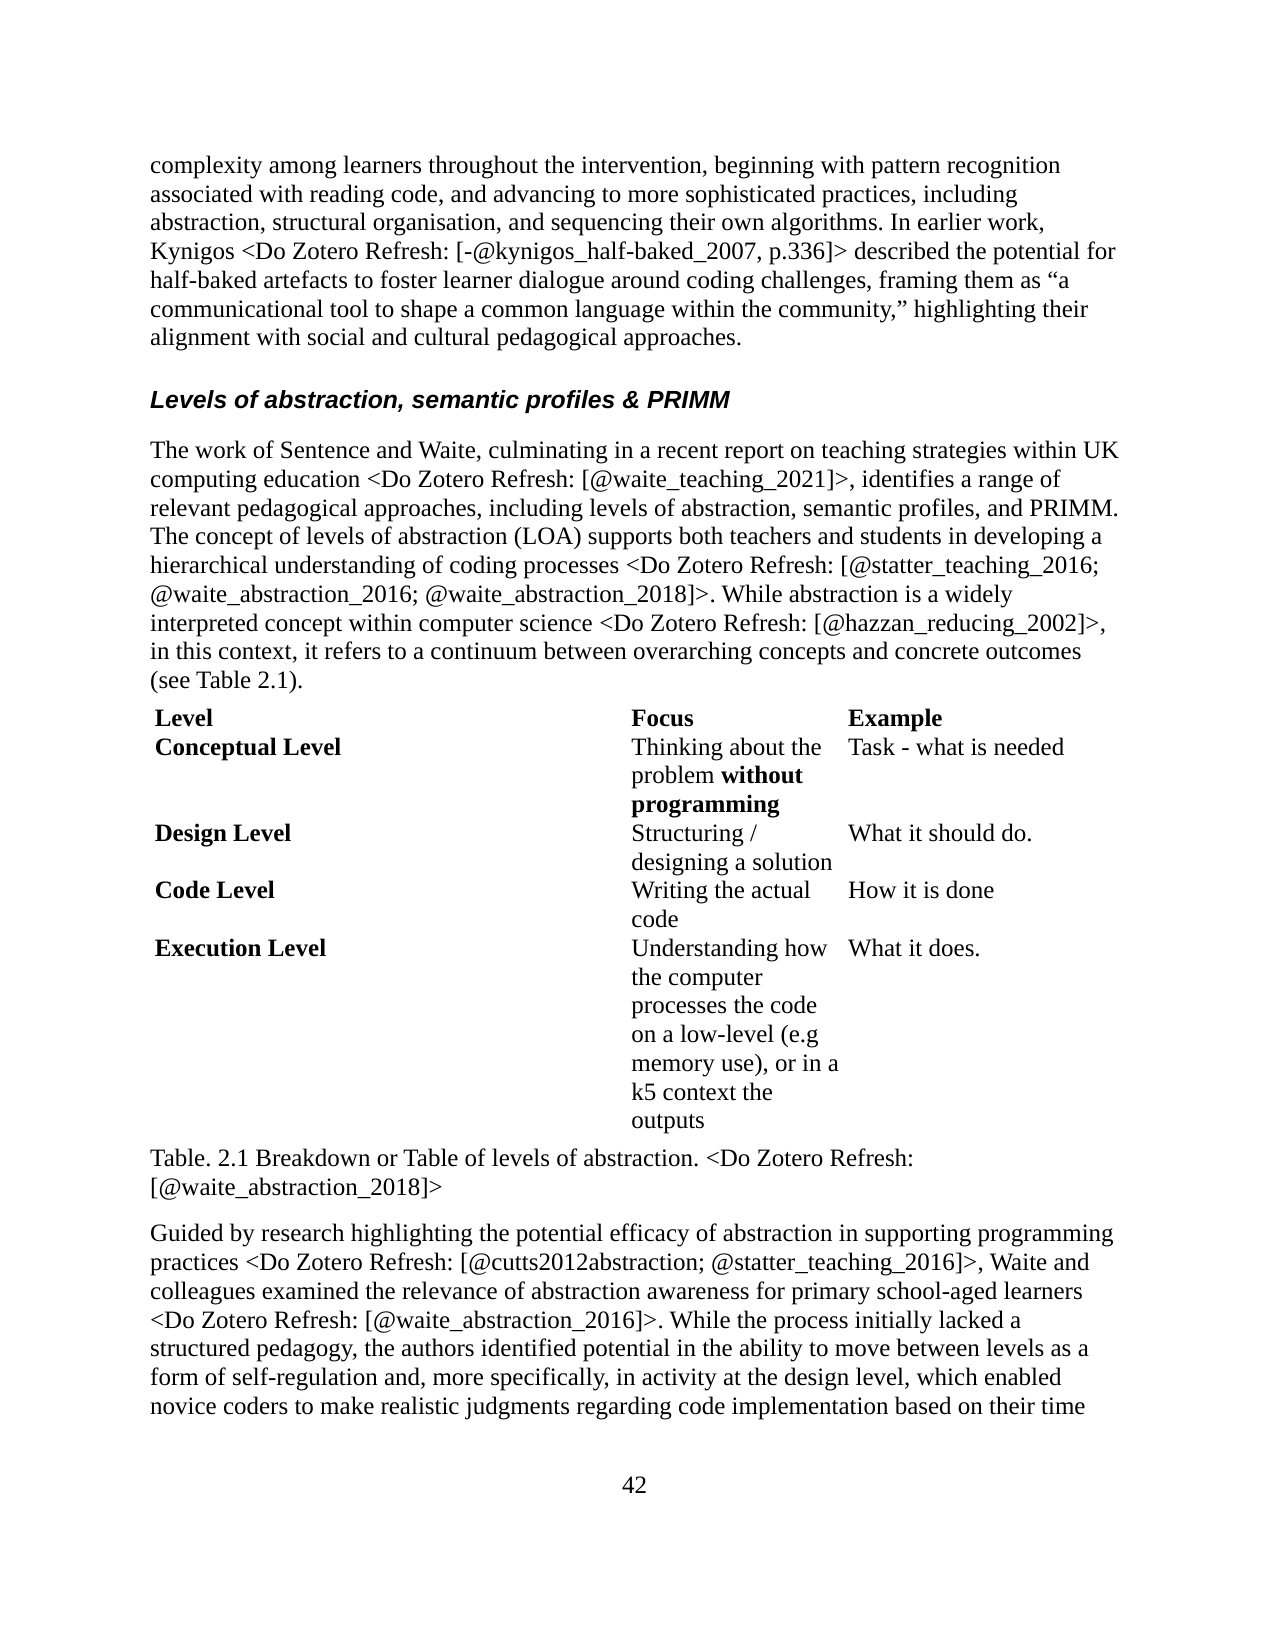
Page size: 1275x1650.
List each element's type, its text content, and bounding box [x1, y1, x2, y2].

table_cell How it is done [843, 875, 1125, 933]
table_cell Writing the actual code [627, 875, 843, 933]
text Table. 2.1 Breakdown or Table of levels of abstraction. <Do Zotero Refresh: [@waite_abstraction_2018]> [150, 1143, 1125, 1201]
table_header Level [150, 703, 627, 732]
table_cell What it should do. [843, 818, 1125, 875]
text Guided by research highlighting the potential efficacy of abstraction in supporting programming practices <Do Zotero Refresh: [@cutts2012abstraction; @statter_teaching_2016]>, Waite and colleagues examined the relevance of abstraction awareness for primary school-aged learners <Do Zotero Refresh: [@waite_abstraction_2016]>. While the process initially lacked a structured pedagogy, the authors identified potential in the ability to move between levels as a form of self-regulation and, more specifically, in activity at the design level, which enabled novice coders to make realistic judgments regarding code implementation based on their time [150, 1218, 1125, 1420]
subtitle Levels of abstraction, semantic profiles & PRIMM [150, 385, 1125, 414]
table_cell Understanding how the computer processes the code on a low-level (e.g memory use), or in a k5 context the outputs [627, 933, 843, 1134]
table_cell Conceptual Level [150, 732, 627, 818]
table_header Focus [627, 703, 843, 732]
table_cell Task - what is needed [843, 732, 1125, 818]
table_cell Thinking about the problem without programming [627, 732, 843, 818]
text complexity among learners throughout the intervention, beginning with pattern recognition associated with reading code, and advancing to more sophisticated practices, including abstraction, structural organisation, and sequencing their own algorithms. In earlier work, Kynigos <Do Zotero Refresh: [-@kynigos_half-baked_2007, p.336]> described the potential for half-baked artefacts to foster learner dialogue around coding challenges, framing them as “a communicational tool to shape a common language within the community,” highlighting their alignment with social and cultural pedagogical approaches. [150, 150, 1125, 351]
table_cell Structuring / designing a solution [627, 818, 843, 875]
text The work of Sentence and Waite, culminating in a recent report on teaching strategies within UK computing education <Do Zotero Refresh: [@waite_teaching_2021]>, identifies a range of relevant pedagogical approaches, including levels of abstraction, semantic profiles, and PRIMM. The concept of levels of abstraction (LOA) supports both teachers and students in developing a hierarchical understanding of coding processes <Do Zotero Refresh: [@statter_teaching_2016; @waite_abstraction_2016; @waite_abstraction_2018]>. While abstraction is a widely interpreted concept within computer science <Do Zotero Refresh: [@hazzan_reducing_2002]>, in this context, it refers to a continuum between overarching concepts and concrete outcomes (see Table 2.1). [150, 435, 1125, 694]
table_header Example [843, 703, 1125, 732]
table_cell What it does. [843, 933, 1125, 1134]
table_cell Code Level [150, 875, 627, 933]
table_cell Design Level [150, 818, 627, 875]
table_cell Execution Level [150, 933, 627, 1134]
